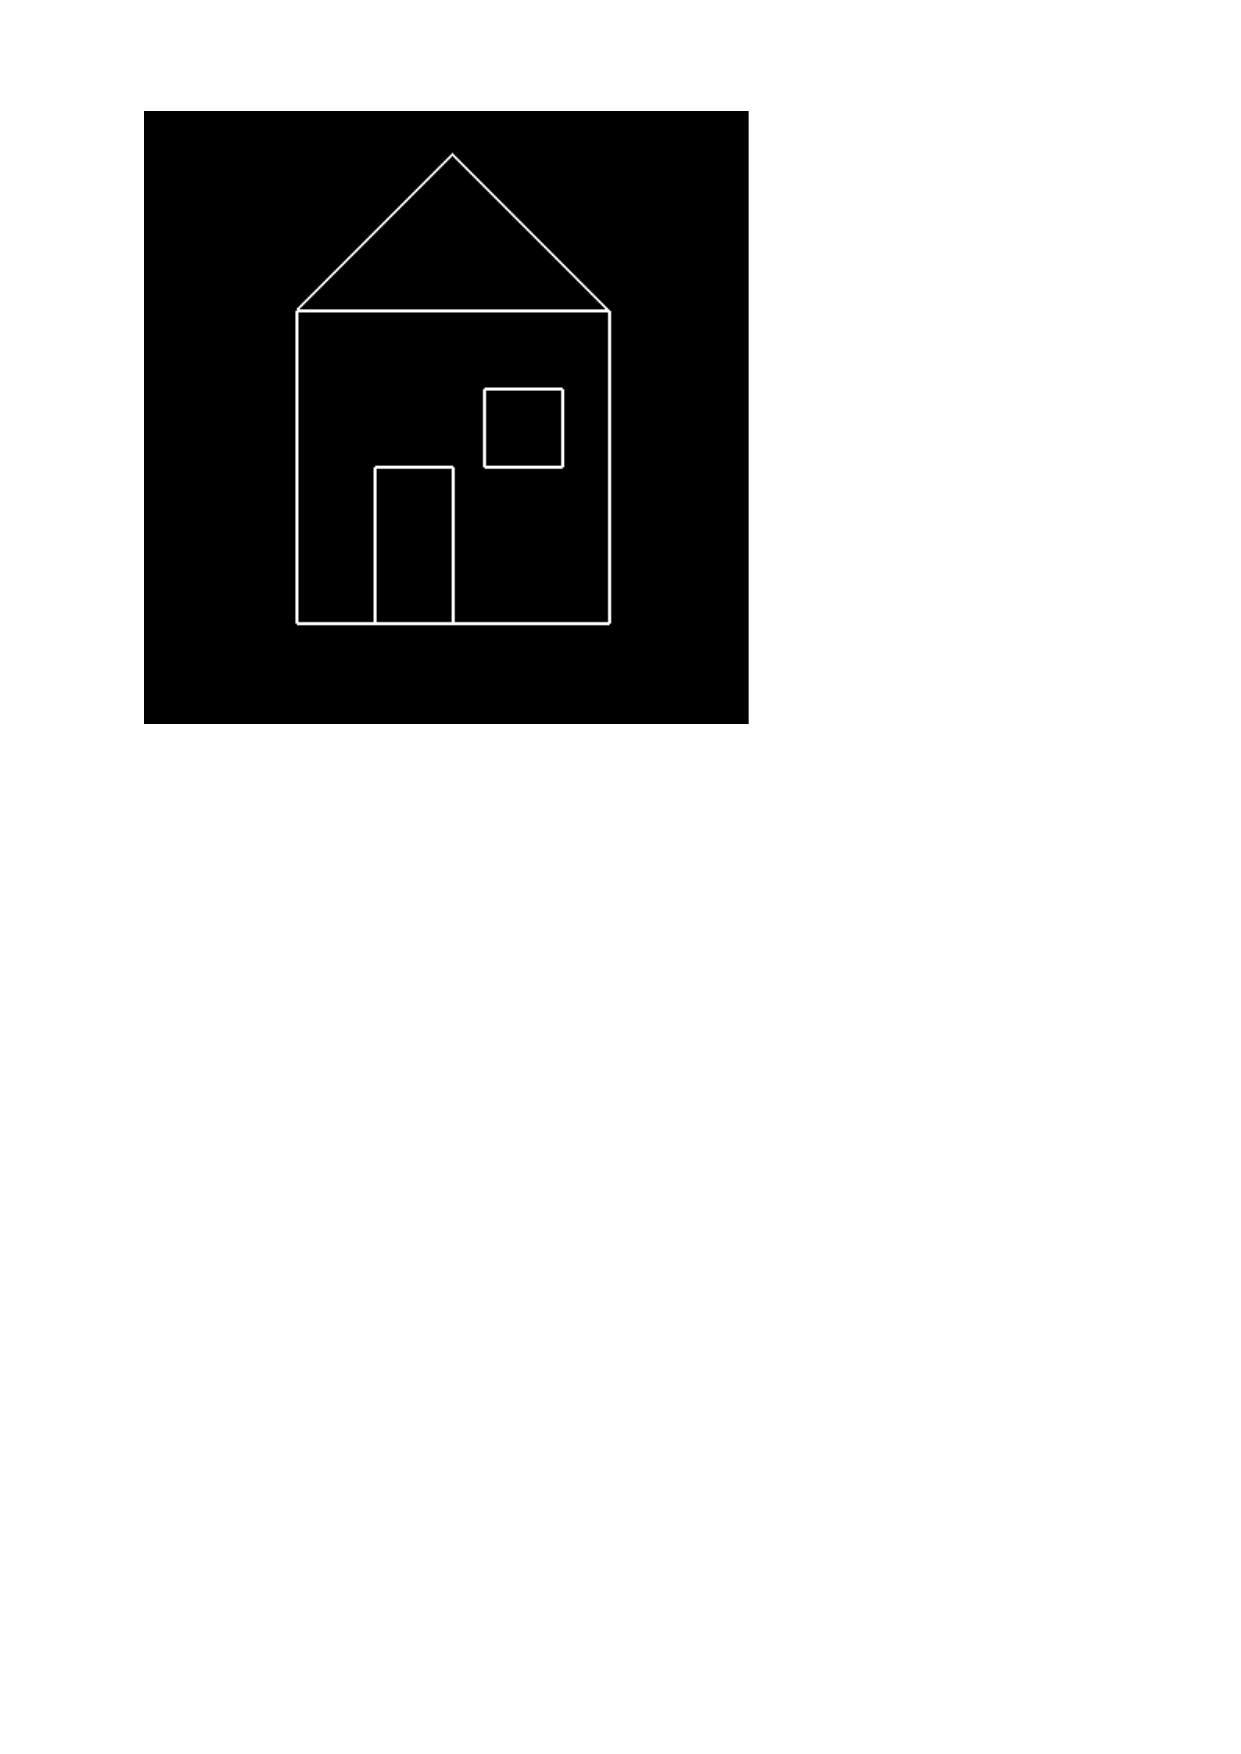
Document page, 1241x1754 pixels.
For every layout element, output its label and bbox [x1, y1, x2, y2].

picture [144, 111, 749, 724]
